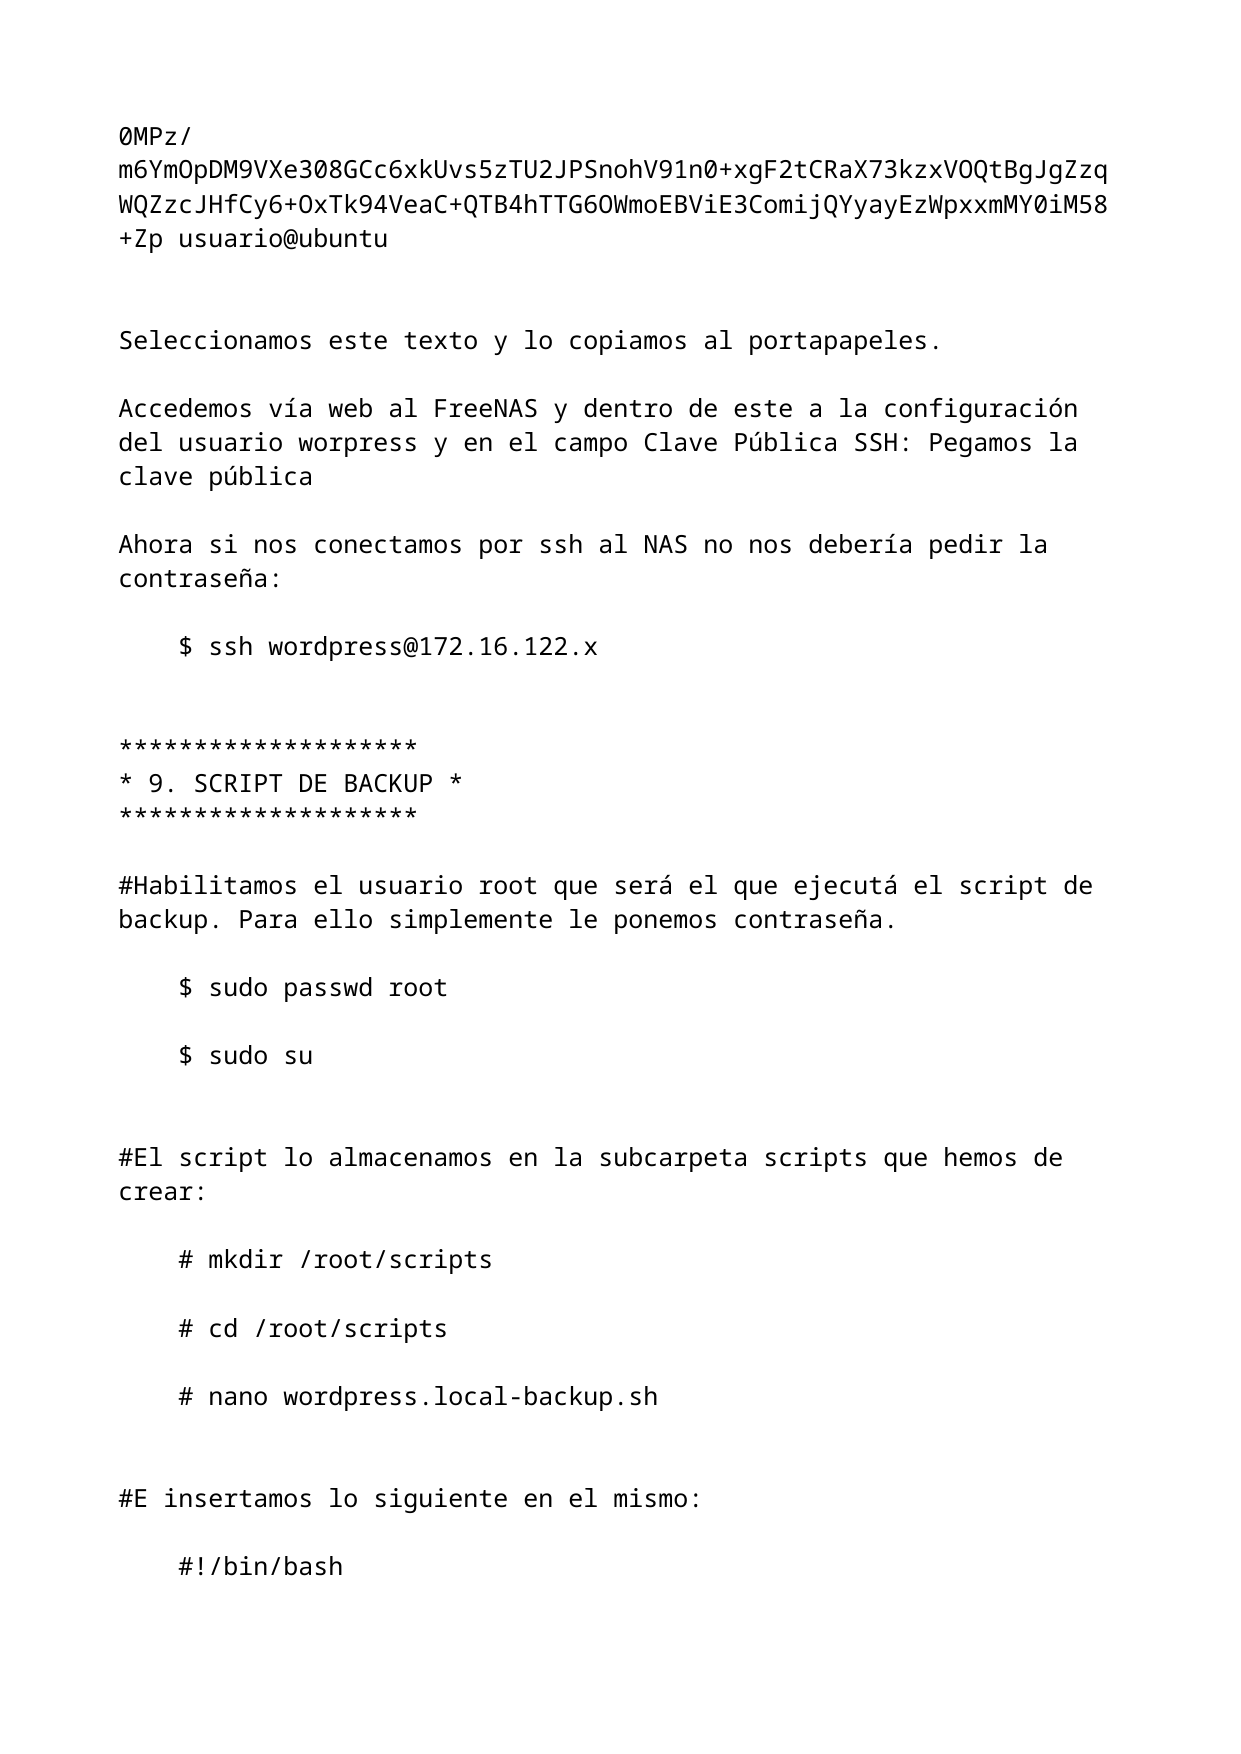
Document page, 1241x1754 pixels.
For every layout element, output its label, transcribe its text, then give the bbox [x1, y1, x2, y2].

text #!/bin/bash [118, 1549, 1122, 1583]
text * 9. SCRIPT DE BACKUP * [118, 765, 1122, 799]
text # nano wordpress.local-backup.sh [118, 1378, 1122, 1412]
text Seleccionamos este texto y lo copiamos al portapapeles. [118, 322, 1122, 357]
text ******************** [118, 799, 1122, 833]
text ******************** [118, 731, 1122, 765]
text #Habilitamos el usuario root que será el que ejecutá el script de backup. Para ello simplemente le ponemos contraseña. [118, 867, 1122, 936]
text $ sudo passwd root [118, 970, 1122, 1004]
text $ ssh wordpress@172.16.122.x [118, 629, 1122, 663]
text # cd /root/scripts [118, 1310, 1122, 1344]
text 0MPz/m6YmOpDM9VXe308GCc6xkUvs5zTU2JPSnohV91n0+xgF2tCRaX73kzxVOQtBgJgZzqWQZzcJHfCy6+OxTk94VeaC+QTB4hTTG6OWmoEBViE3ComijQYyayEzWpxxmMY0iM58+Zp usuario@ubuntu [118, 118, 1122, 254]
text #El script lo almacenamos en la subcarpeta scripts que hemos de crear: [118, 1140, 1122, 1208]
text Ahora si nos conectamos por ssh al NAS no nos debería pedir la contraseña: [118, 527, 1122, 595]
text #E insertamos lo siguiente en el mismo: [118, 1481, 1122, 1515]
text $ sudo su [118, 1038, 1122, 1072]
text Accedemos vía web al FreeNAS y dentro de este a la configuración del usuario worpress y en el campo Clave Pública SSH: Pegamos la clave pública [118, 391, 1122, 493]
text # mkdir /root/scripts [118, 1242, 1122, 1276]
